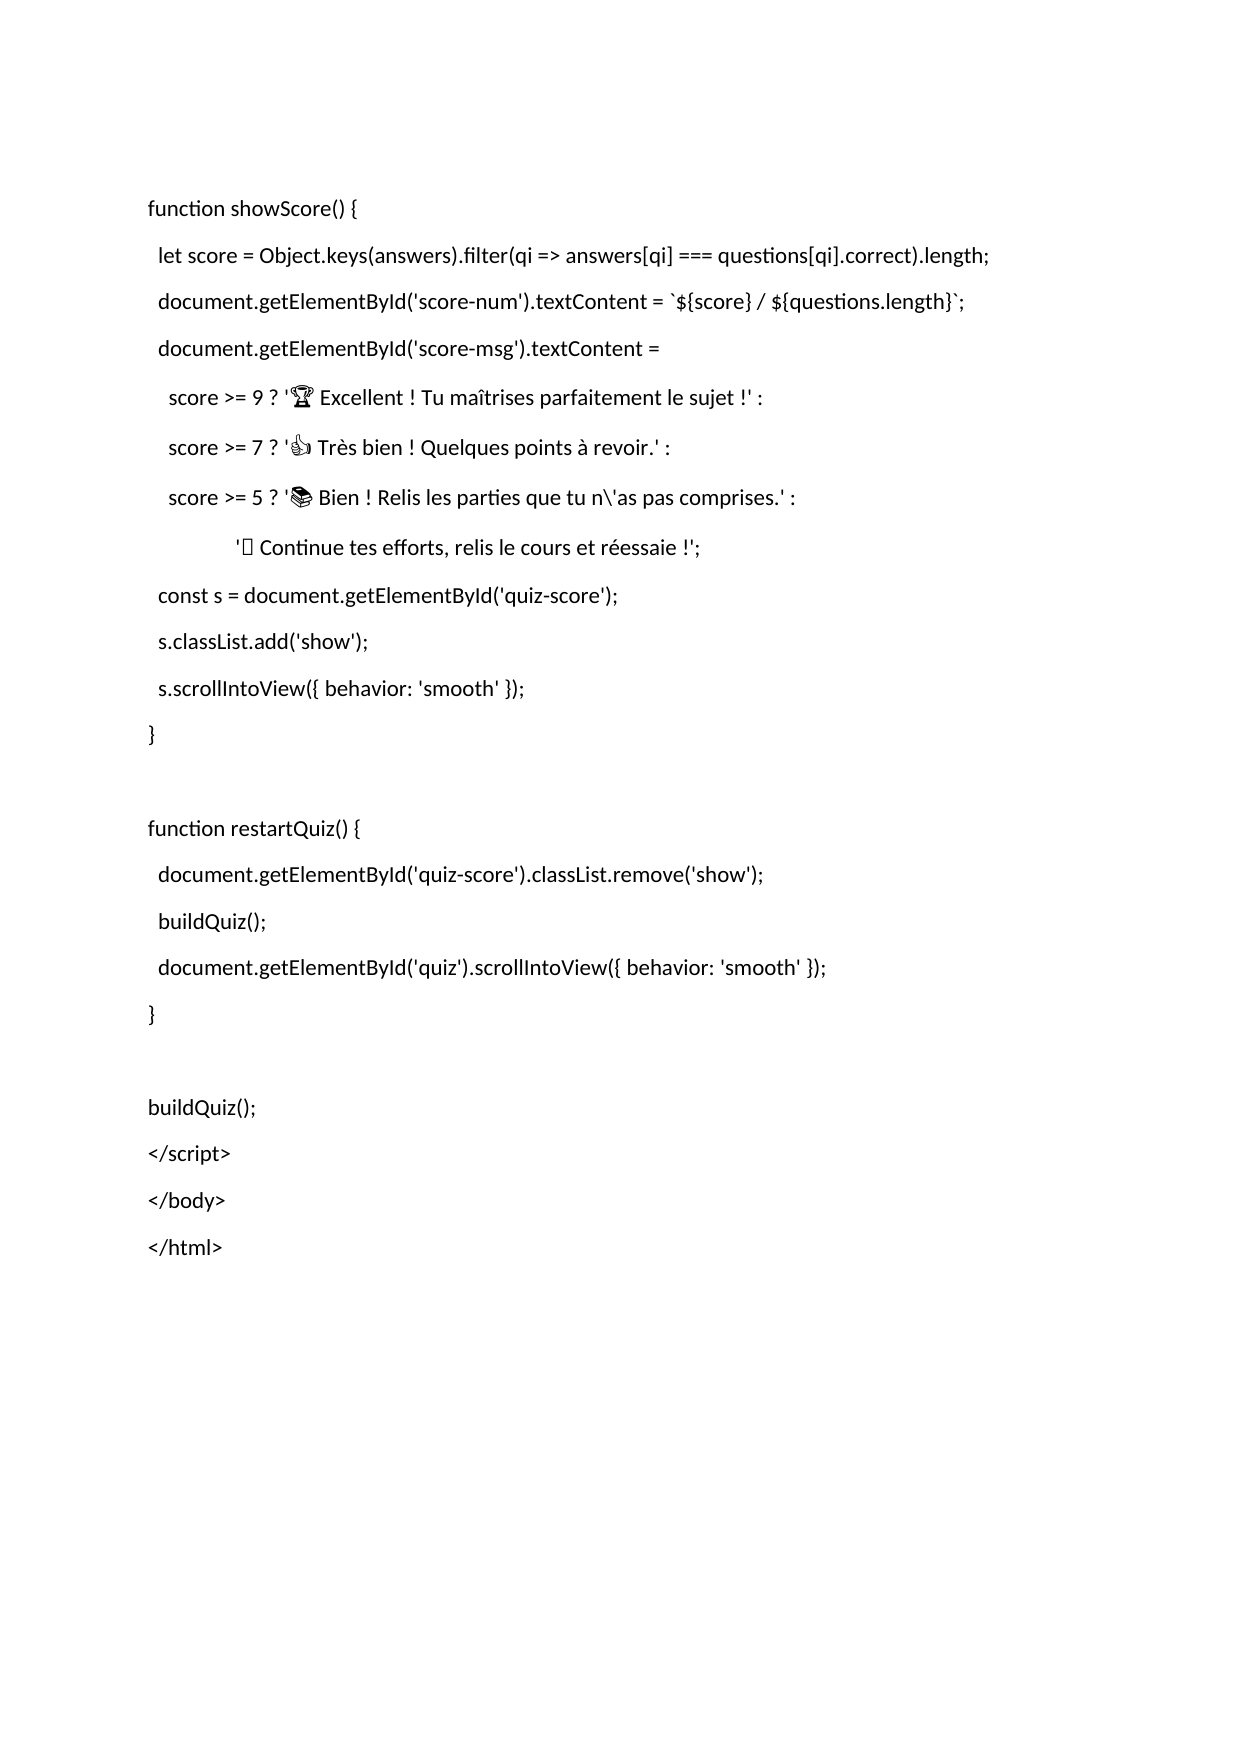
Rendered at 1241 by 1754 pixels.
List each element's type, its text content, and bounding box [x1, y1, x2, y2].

text document.getElementById('quiz').scrollIntoView({ behavior: 'smooth' }); [148, 953, 1093, 981]
text '💪 Continue tes efforts, relis le cours et réessaie !'; [148, 531, 1093, 562]
text score >= 5 ? '📚 Bien ! Relis les parties que tu n\'as pas comprises.' : [148, 481, 1093, 512]
text score >= 9 ? '🏆 Excellent ! Tu maîtrises parfaitement le sujet !' : [148, 380, 1093, 412]
text function showScore() { [148, 194, 1093, 222]
text const s = document.getElementById('quiz-score'); [148, 581, 1093, 609]
text document.getElementById('quiz-score').classList.remove('show'); [148, 860, 1093, 888]
text buildQuiz(); [148, 907, 1093, 935]
text buildQuiz(); [148, 1093, 1093, 1121]
text </html> [148, 1233, 1093, 1261]
text let score = Object.keys(answers).filter(qi => answers[qi] === questions[qi].correct).length; [148, 241, 1093, 269]
text } [148, 721, 1093, 748]
text document.getElementById('score-num').textContent = `${score} / ${questions.length}`; [148, 287, 1093, 315]
text score >= 7 ? '👍 Très bien ! Quelques points à revoir.' : [148, 431, 1093, 462]
text function restartQuiz() { [148, 814, 1093, 842]
text s.classList.add('show'); [148, 627, 1093, 655]
text </body> [148, 1186, 1093, 1214]
text document.getElementById('score-msg').textContent = [148, 334, 1093, 362]
text </script> [148, 1139, 1093, 1168]
text s.scrollIntoView({ behavior: 'smooth' }); [148, 674, 1093, 702]
text } [148, 1000, 1093, 1028]
